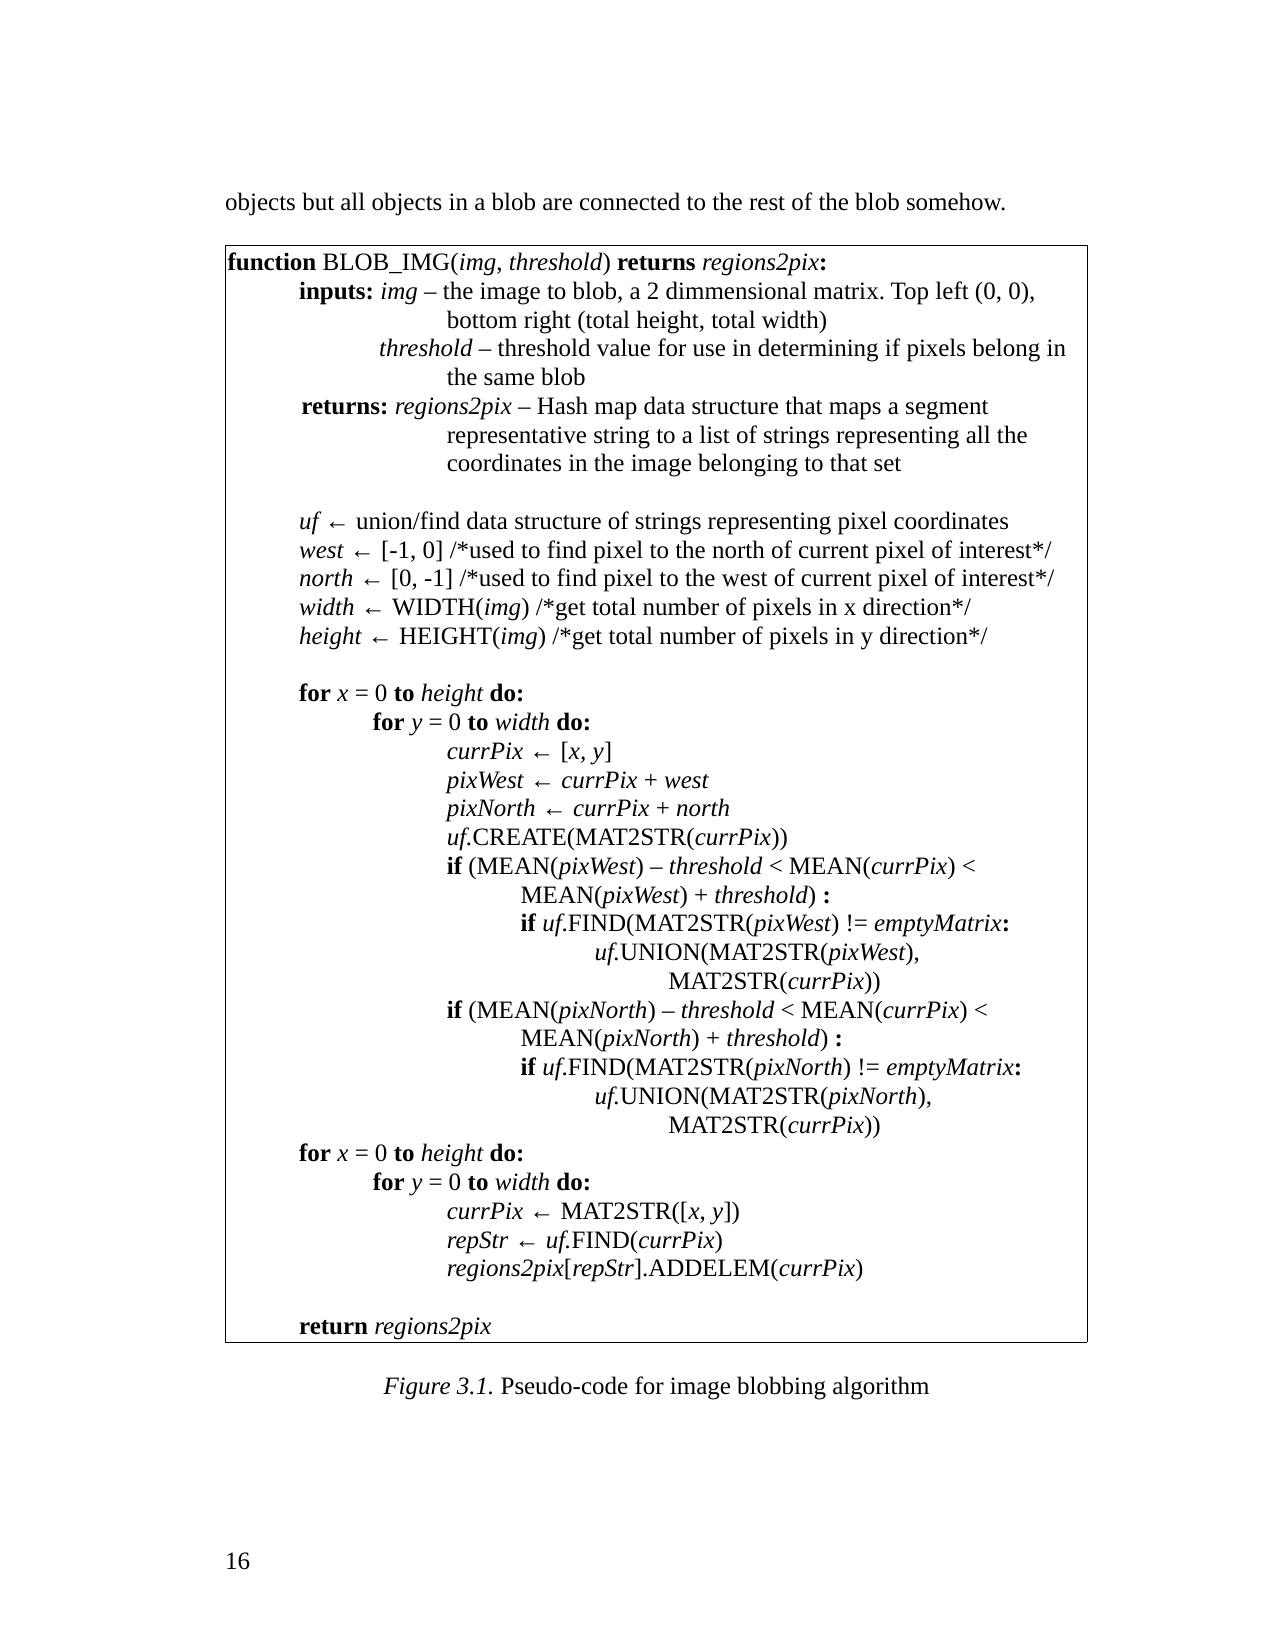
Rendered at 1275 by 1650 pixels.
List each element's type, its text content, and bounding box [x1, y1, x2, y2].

text Figure 3.1. Pseudo-code for image blobbing algorithm [225, 1371, 1087, 1399]
text inputs: img – the image to blob, a 2 dimmensional matrix. Top left (0, 0), bottom right (total height, total width) [226, 274, 1087, 331]
text MEAN(pixNorth) + threshold) : [226, 1021, 1087, 1050]
text uf.UNION(MAT2STR(pixNorth), MAT2STR(currPix)) [226, 1079, 1087, 1136]
text if uf.FIND(MAT2STR(pixWest) != emptyMatrix: [226, 906, 1087, 935]
text returns: regions2pix – Hash map data structure that maps a segment representative string to a list of strings representing all the coordinates in the image belonging to that set [226, 389, 1087, 477]
text pixNorth ← currPix + north [226, 791, 1087, 820]
text for x = 0 to height do: [226, 1136, 1087, 1165]
text currPix ← [x, y] [226, 734, 1087, 762]
text pixWest ← currPix + west [226, 762, 1087, 791]
text for y = 0 to width do: [226, 705, 1087, 734]
text if (MEAN(pixWest) – threshold < MEAN(currPix) < [226, 849, 1087, 877]
text for x = 0 to height do: [226, 676, 1087, 705]
text if (MEAN(pixNorth) – threshold < MEAN(currPix) < [226, 992, 1087, 1021]
text if uf.FIND(MAT2STR(pixNorth) != emptyMatrix: [226, 1050, 1087, 1079]
text currPix ← MAT2STR([x, y]) [226, 1194, 1087, 1222]
text uf.CREATE(MAT2STR(currPix)) [226, 820, 1087, 849]
text threshold – threshold value for use in determining if pixels belong in the same blob [226, 331, 1087, 389]
text objects but all objects in a blob are connected to the rest of the blob somehow. [225, 187, 1087, 216]
text height ← HEIGHT(img) /*get total number of pixels in y direction*/ [226, 619, 1087, 650]
text uf ← union/find data structure of strings representing pixel coordinates [226, 504, 1087, 532]
text north ← [0, -1] /*used to find pixel to the west of current pixel of interest*/ [226, 561, 1087, 590]
text uf.UNION(MAT2STR(pixWest), MAT2STR(currPix)) [226, 935, 1087, 992]
text repStr ← uf.FIND(currPix) [226, 1222, 1087, 1251]
text west ← [-1, 0] /*used to find pixel to the north of current pixel of interest*/ [226, 532, 1087, 561]
text MEAN(pixWest) + threshold) : [226, 877, 1087, 906]
text function BLOB_IMG(img, threshold) returns regions2pix: [226, 246, 1087, 274]
text width ← WIDTH(img) /*get total number of pixels in x direction*/ [226, 590, 1087, 619]
text return regions2pix [226, 1309, 1087, 1342]
text regions2pix[repStr].ADDELEM(currPix) [226, 1251, 1087, 1282]
text for y = 0 to width do: [226, 1165, 1087, 1194]
